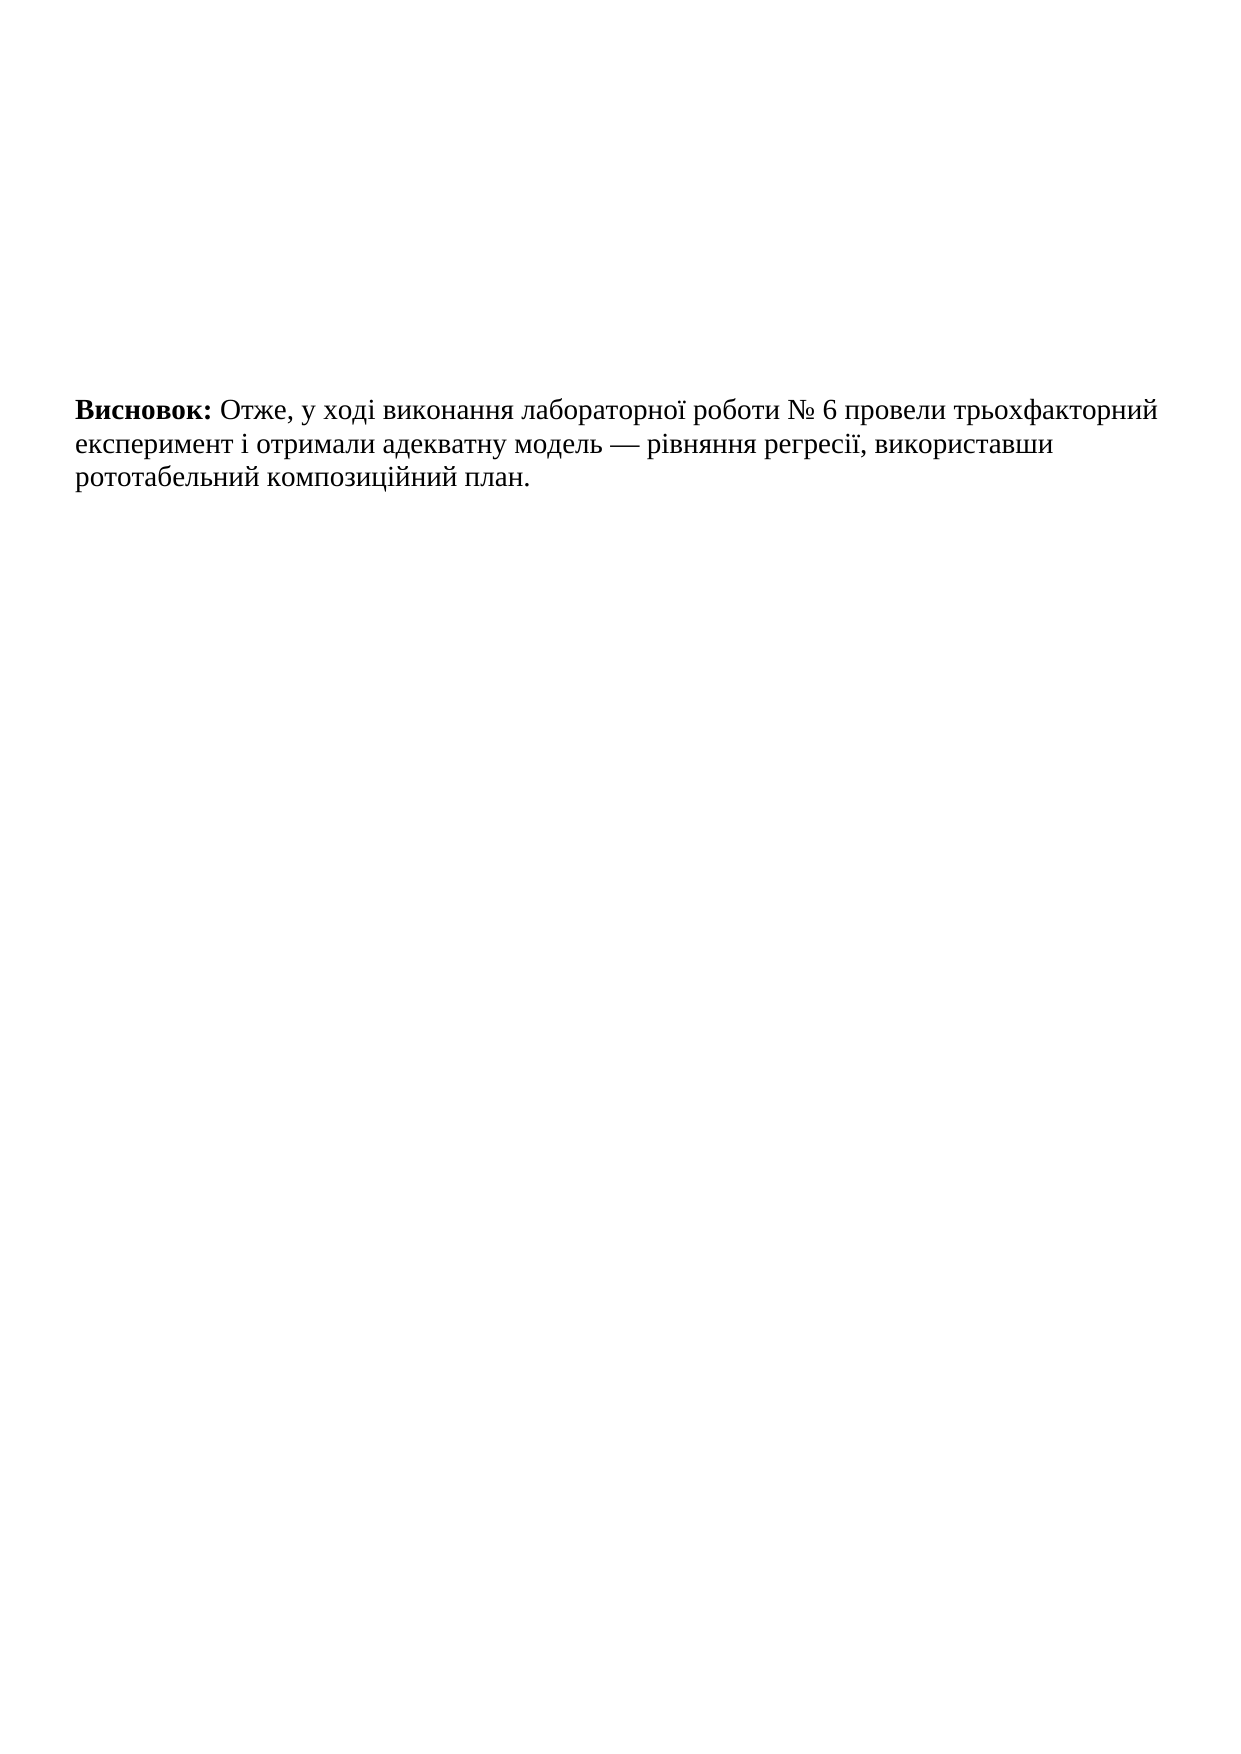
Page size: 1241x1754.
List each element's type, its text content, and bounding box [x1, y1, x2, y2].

text Висновок: Отже, у ході виконання лабораторної роботи № 6 провели трьохфакторний експеримент і отримали адекватну модель — рівняння регресії, використавши рототабельний композиційний план. [75, 392, 1165, 493]
